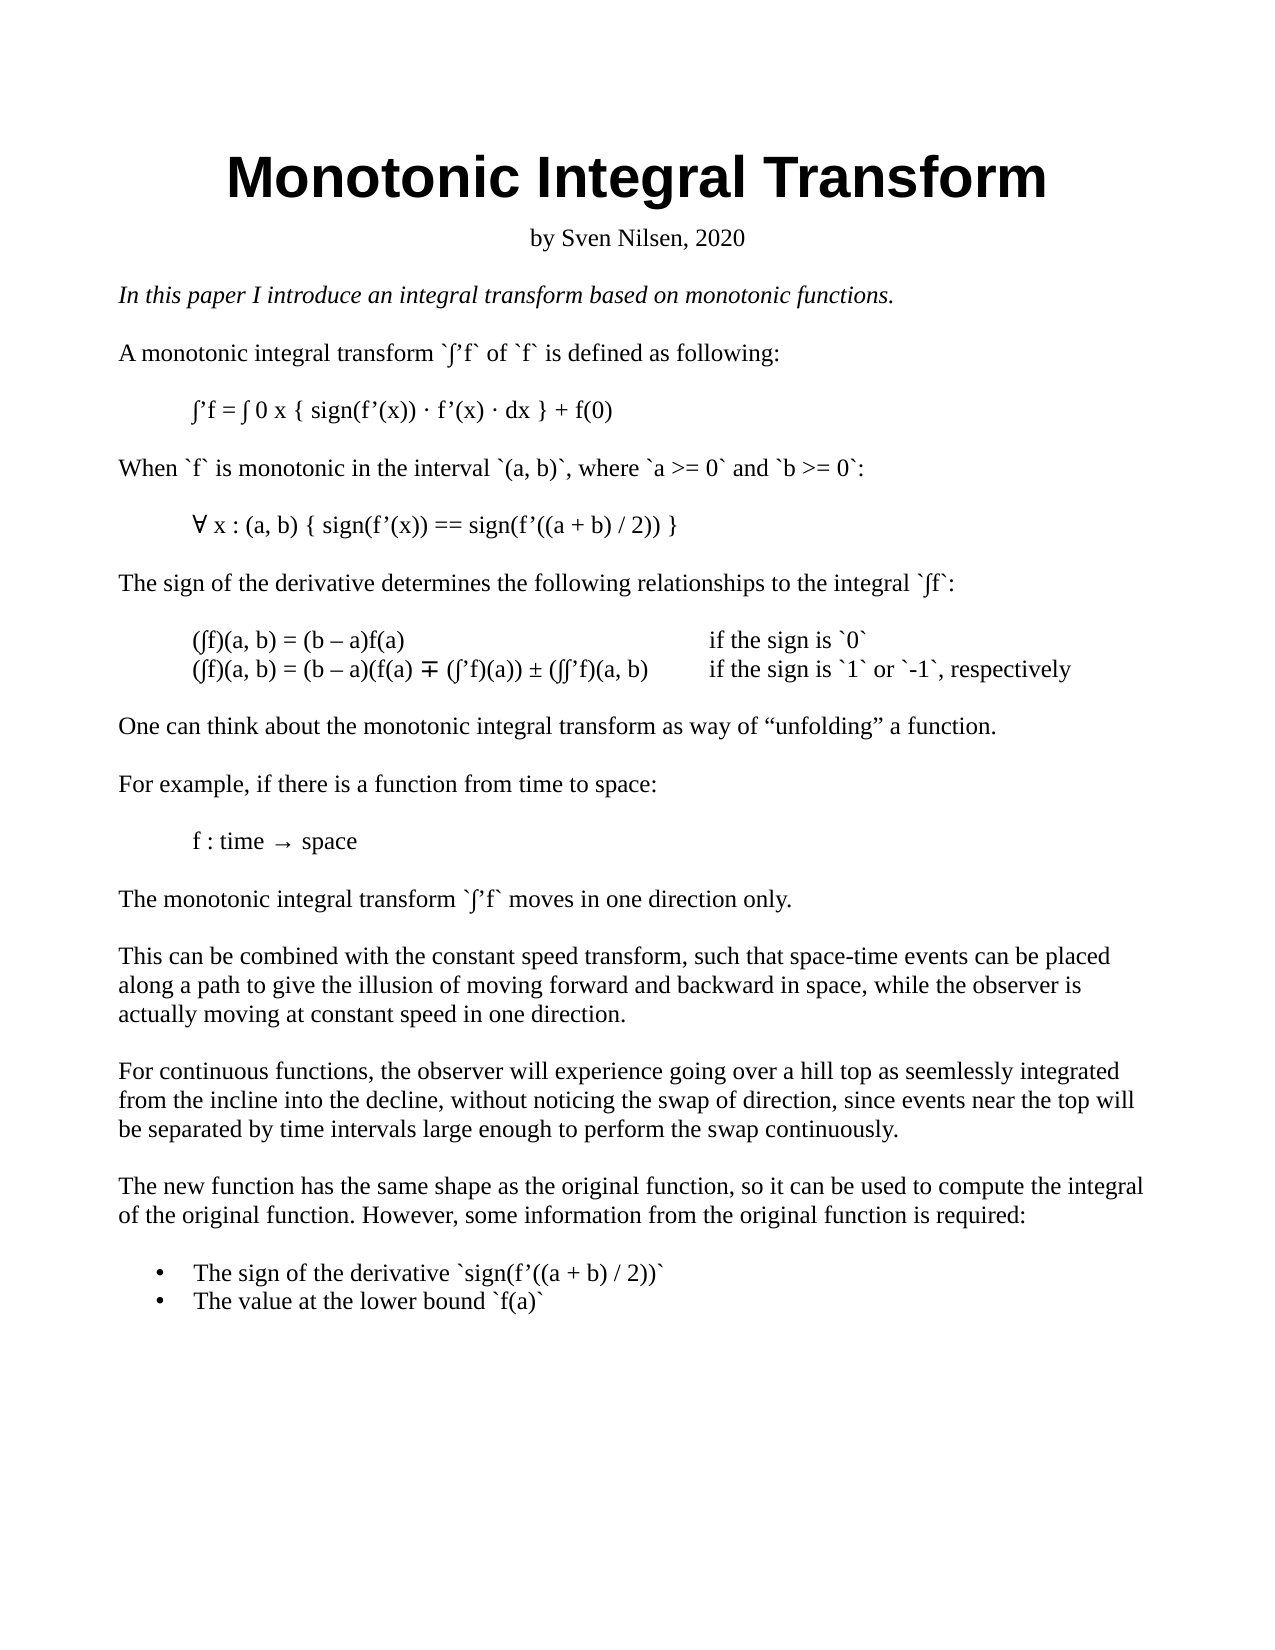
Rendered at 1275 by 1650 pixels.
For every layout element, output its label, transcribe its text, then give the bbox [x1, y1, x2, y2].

text f : time → space [118, 826, 1157, 855]
list The sign of the derivative `sign(f’((a + b) / 2))` [156, 1258, 1157, 1286]
text (∫f)(a, b) = (b – a)(f(a) ∓ (∫’f)(a)) ± (∫∫’f)(a, b) if the sign is `1` or `-1`, respectively [118, 654, 1157, 683]
text ∫’f = ∫ 0 x { sign(f’(x)) · f’(x) · dx } + f(0) [118, 395, 1157, 424]
list The value at the lower bound `f(a)` [156, 1286, 1157, 1315]
text The new function has the same shape as the original function, so it can be used to compute the integral of the original function. However, some information from the original function is required: [118, 1171, 1157, 1229]
text The monotonic integral transform `∫’f` moves in one direction only. [118, 884, 1157, 913]
text This can be combined with the constant speed transform, such that space-time events can be placed along a path to give the illusion of moving forward and backward in space, while the observer is actually moving at constant speed in one direction. [118, 941, 1157, 1028]
text A monotonic integral transform `∫’f` of `f` is defined as following: [118, 338, 1157, 366]
text (∫f)(a, b) = (b – a)f(a) if the sign is `0` [118, 625, 1157, 654]
text In this paper I introduce an integral transform based on monotonic functions. [118, 280, 1157, 309]
title Monotonic Integral Transform [118, 143, 1157, 210]
text ∀ x : (a, b) { sign(f’(x)) == sign(f’((a + b) / 2)) } [118, 510, 1157, 539]
text For example, if there is a function from time to space: [118, 769, 1157, 798]
text One can think about the monotonic integral transform as way of “unfolding” a function. [118, 711, 1157, 740]
text The sign of the derivative determines the following relationships to the integral `∫f`: [118, 568, 1157, 596]
text For continuous functions, the observer will experience going over a hill top as seemlessly integrated from the incline into the decline, without noticing the swap of direction, since events near the top will be separated by time intervals large enough to perform the swap continuously. [118, 1056, 1157, 1143]
text by Sven Nilsen, 2020 [118, 223, 1157, 251]
text When `f` is monotonic in the interval `(a, b)`, where `a >= 0` and `b >= 0`: [118, 453, 1157, 481]
